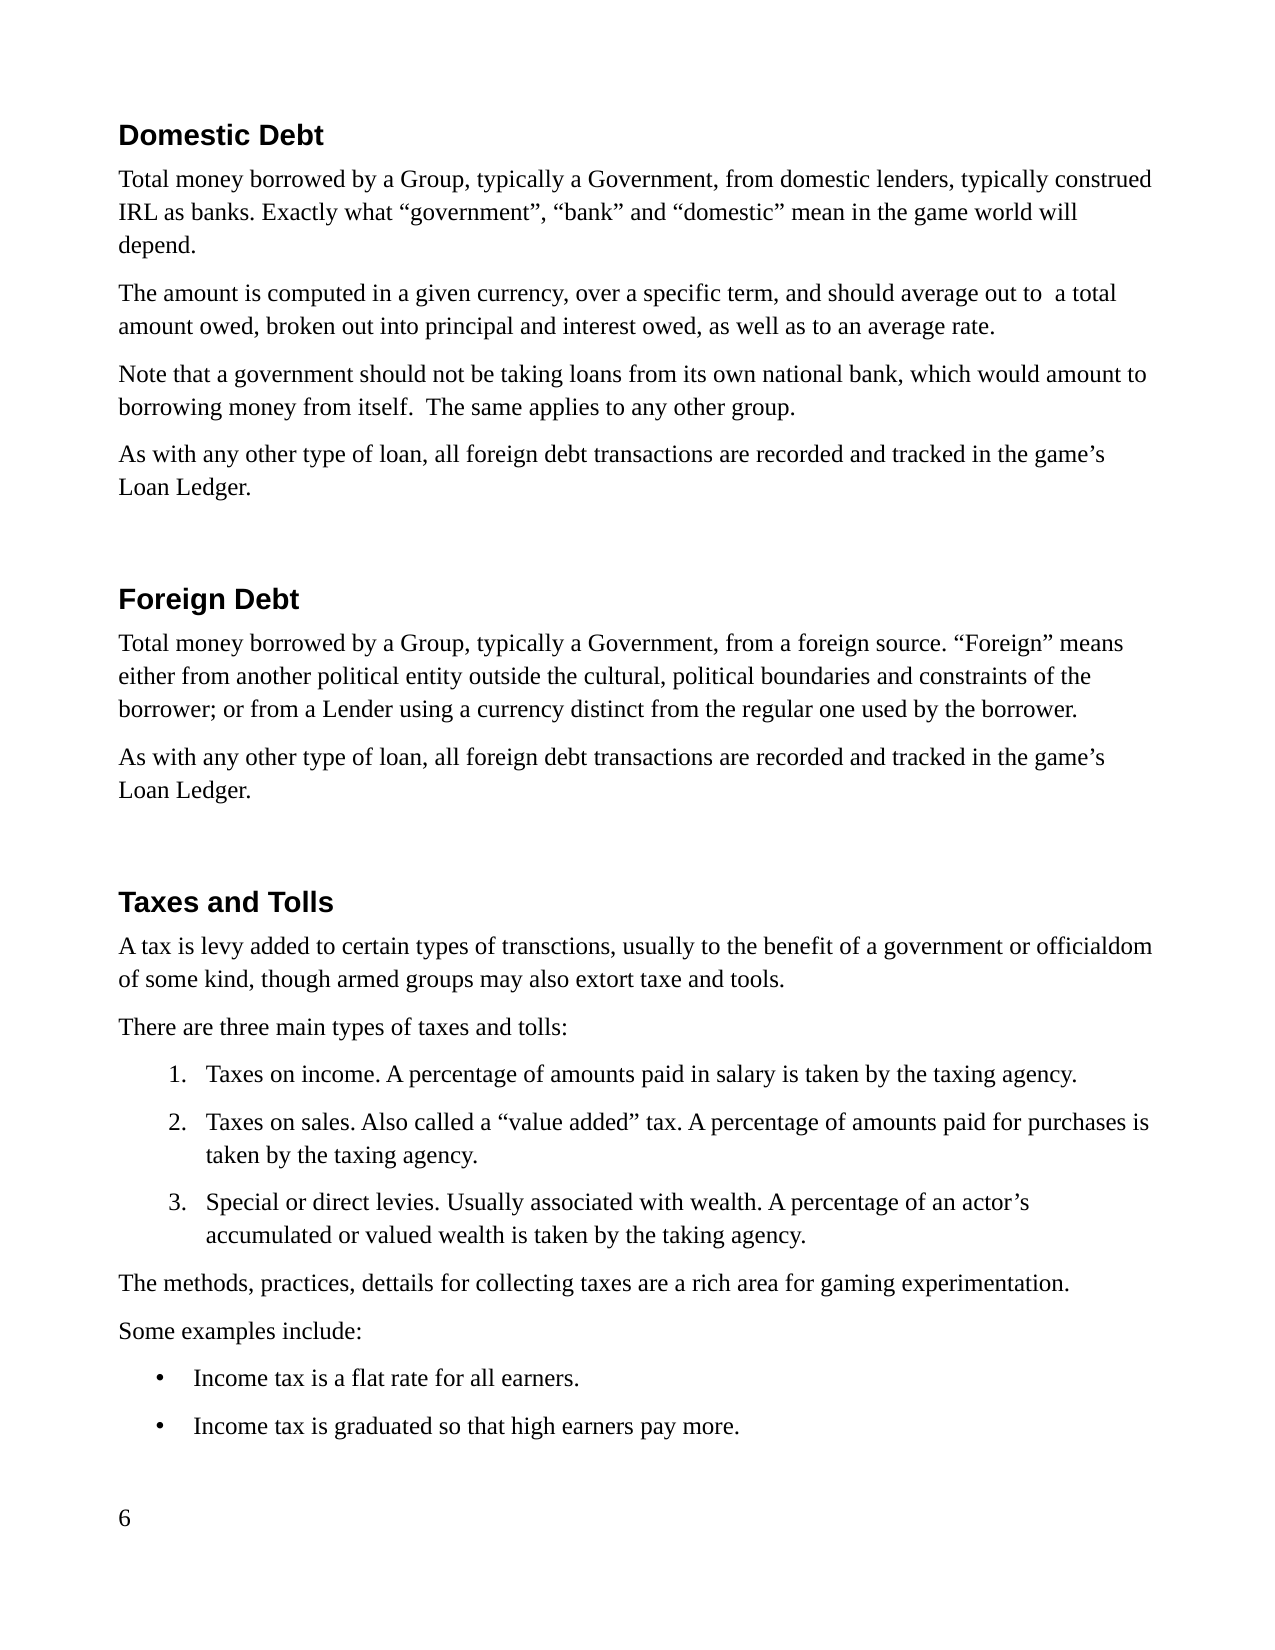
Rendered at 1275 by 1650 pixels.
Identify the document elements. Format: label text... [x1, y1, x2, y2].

text The amount is computed in a given currency, over a specific term, and should average out to a total amount owed, broken out into principal and interest owed, as well as to an average rate. [118, 278, 1157, 340]
text Total money borrowed by a Group, typically a Government, from a foreign source. “Foreign” means either from another political entity outside the cultural, political boundaries and constraints of the borrower; or from a Lender using a currency distinct from the regular one used by the borrower. [118, 628, 1157, 723]
list Income tax is graduated so that high earners pay more. [156, 1411, 1157, 1440]
subtitle Taxes and Tolls [118, 885, 1157, 918]
text There are three main types of taxes and tolls: [118, 1012, 1157, 1040]
text As with any other type of loan, all foreign debt transactions are recorded and tracked in the game’s Loan Ledger. [118, 439, 1157, 501]
text Total money borrowed by a Group, typically a Government, from domestic lenders, typically construed IRL as banks. Exactly what “government”, “bank” and “domestic” mean in the game world will depend. [118, 164, 1157, 259]
text A tax is levy added to certain types of transctions, usually to the benefit of a government or officialdom of some kind, though armed groups may also extort taxe and tools. [118, 931, 1157, 993]
subtitle Domestic Debt [118, 118, 1157, 152]
list Income tax is a flat rate for all earners. [156, 1363, 1157, 1392]
text As with any other type of loan, all foreign debt transactions are recorded and tracked in the game’s Loan Ledger. [118, 742, 1157, 804]
list Taxes on sales. Also called a “value added” tax. A percentage of amounts paid for purchases is taken by the taxing agency. [168, 1107, 1157, 1169]
list Special or direct levies. Usually associated with wealth. A percentage of an actor’s accumulated or valued wealth is taken by the taking agency. [168, 1187, 1157, 1249]
list Taxes on income. A percentage of amounts paid in salary is taken by the taxing agency. [168, 1059, 1157, 1088]
text The methods, practices, dettails for collecting taxes are a rich area for gaming experimentation. [118, 1268, 1157, 1297]
subtitle Foreign Debt [118, 582, 1157, 616]
text Note that a government should not be taking loans from its own national bank, which would amount to borrowing money from itself. The same applies to any other group. [118, 359, 1157, 420]
text Some examples include: [118, 1316, 1157, 1344]
